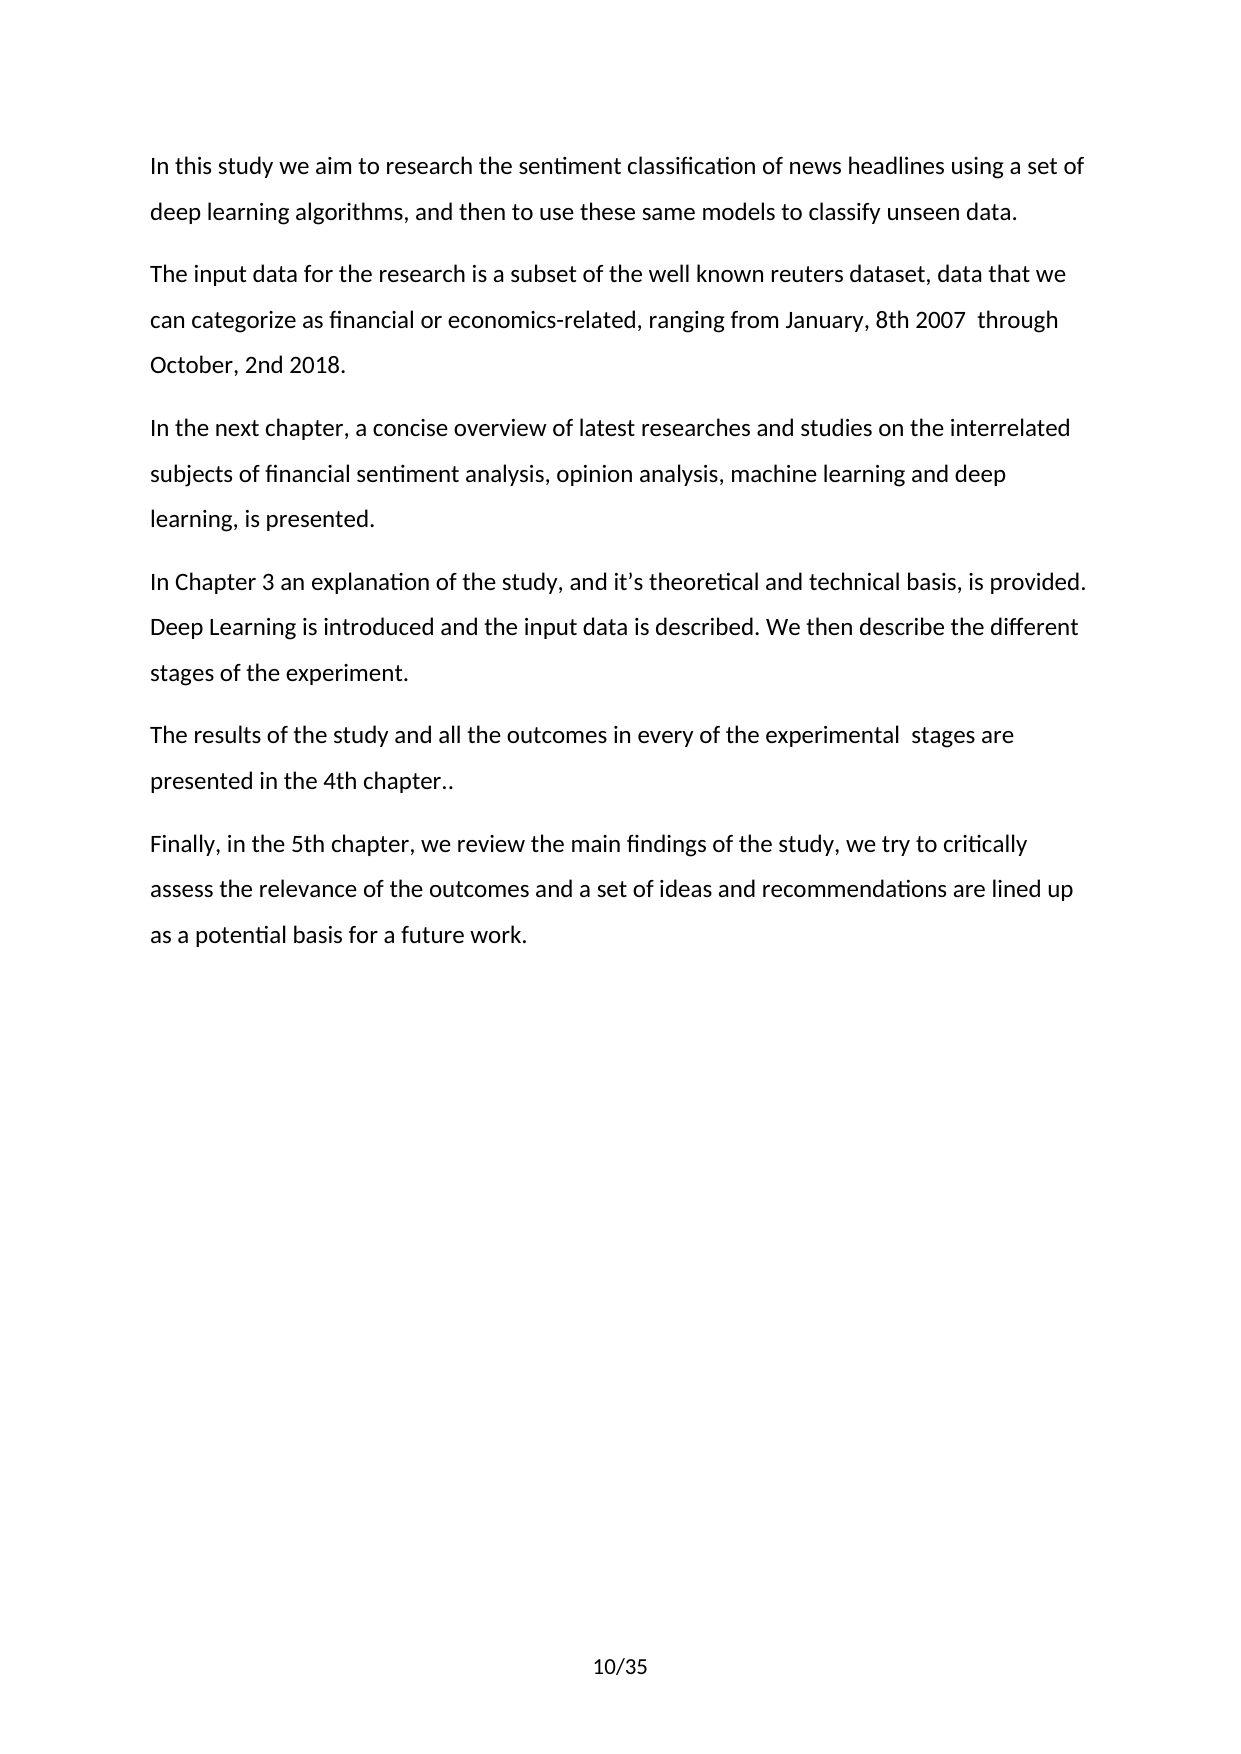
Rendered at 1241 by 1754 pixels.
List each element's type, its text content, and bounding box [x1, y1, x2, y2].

text In Chapter 3 an explanation of the study, and it’s theoretical and technical basis, is provided. Deep Learning is introduced and the input data is described. We then describe the different stages of the experiment. [150, 566, 1090, 688]
text In this study we aim to research the sentiment classification of news headlines using a set of deep learning algorithms, and then to use these same models to classify unseen data. [150, 150, 1090, 226]
text In the next chapter, a concise overview of latest researches and studies on the interrelated subjects of financial sentiment analysis, opinion analysis, machine learning and deep learning, is presented. [150, 412, 1090, 534]
text The results of the study and all the outcomes in every of the experimental stages are presented in the 4th chapter.. [150, 720, 1090, 796]
text Finally, in the 5th chapter, we review the main findings of the study, we try to critically assess the relevance of the outcomes and a set of ideas and recommendations are lined up as a potential basis for a future work. [150, 828, 1090, 950]
text The input data for the research is a subset of the well known reuters dataset, data that we can categorize as financial or economics-related, ranging from January, 8th 2007 through October, 2nd 2018. [150, 258, 1090, 380]
